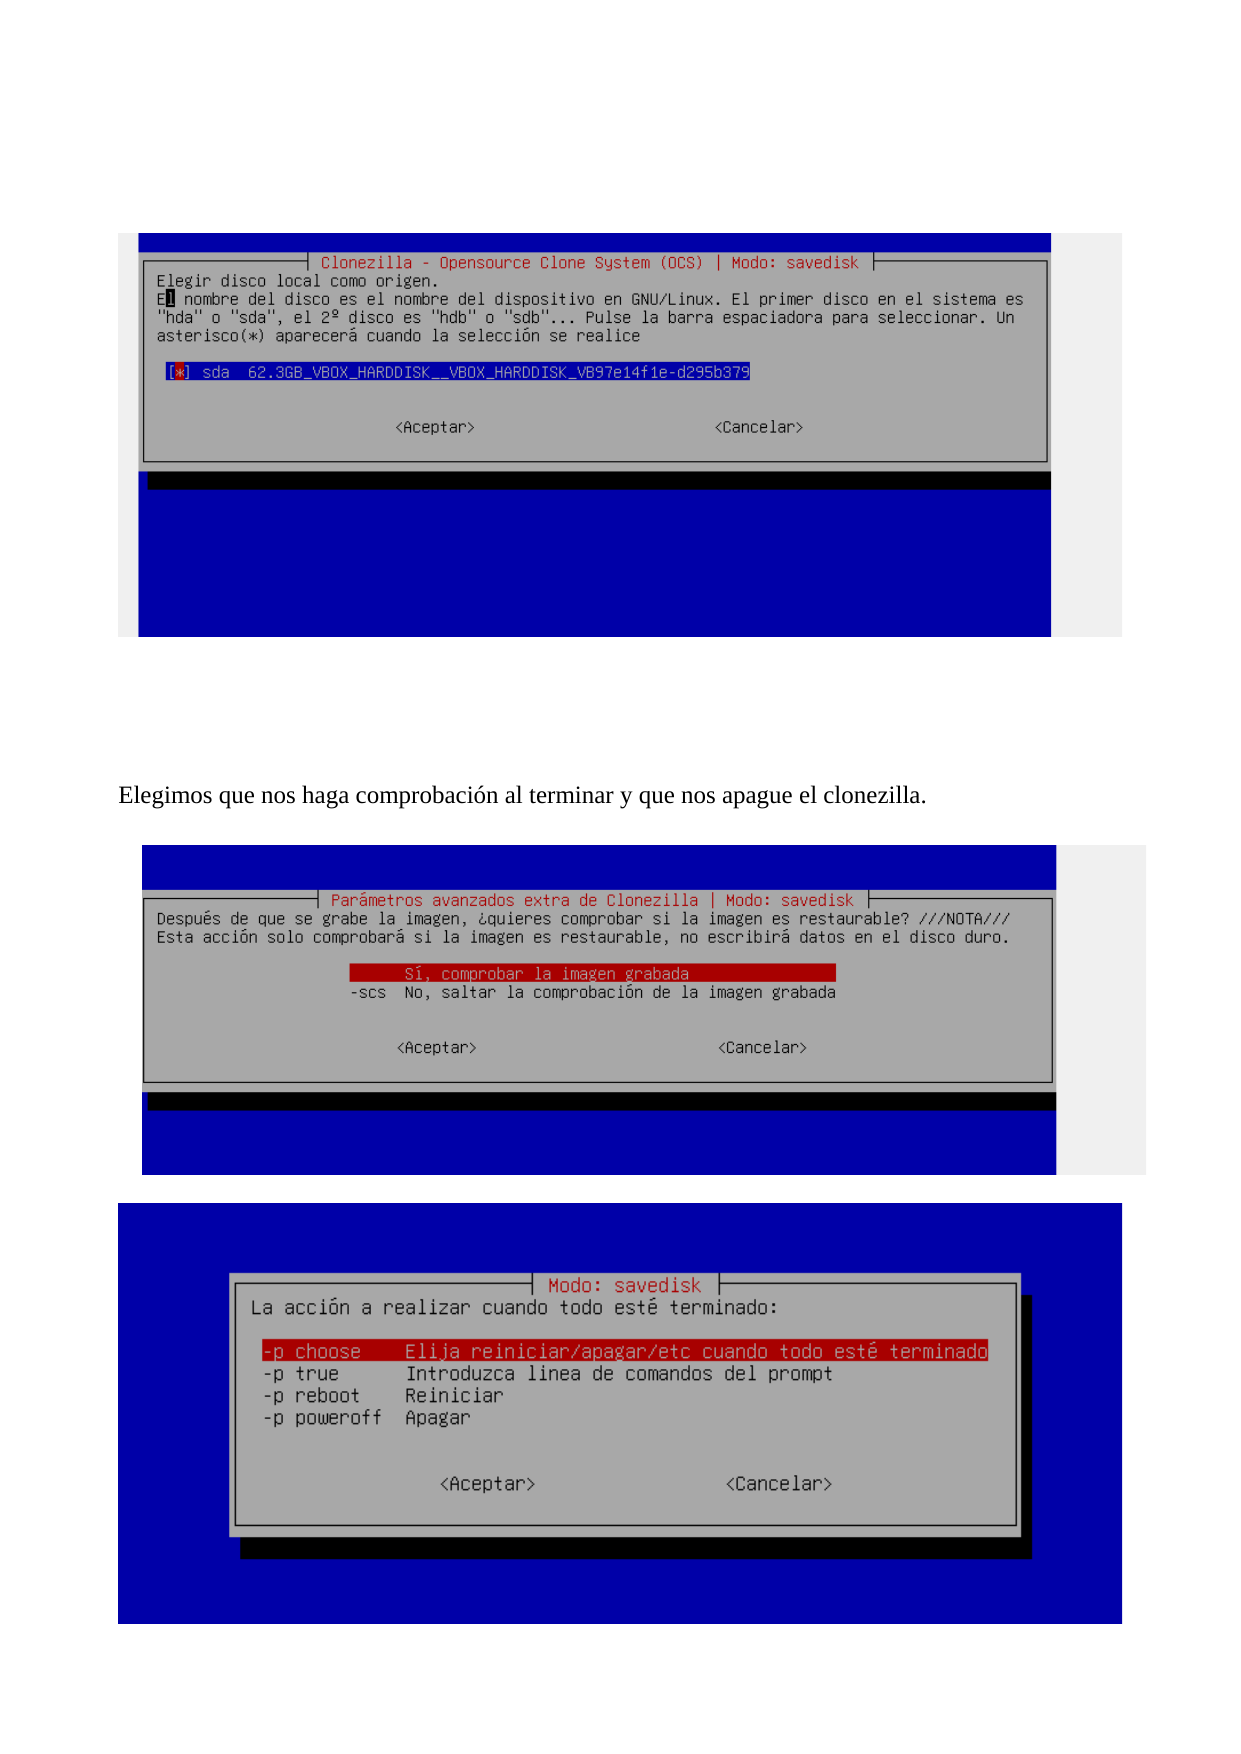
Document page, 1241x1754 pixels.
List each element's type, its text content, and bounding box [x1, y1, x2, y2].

text Elegimos que nos haga comprobación al terminar y que nos apague el clonezilla. [118, 780, 1122, 809]
picture [118, 1203, 1123, 1624]
picture [118, 233, 1123, 637]
picture [142, 845, 1147, 1175]
